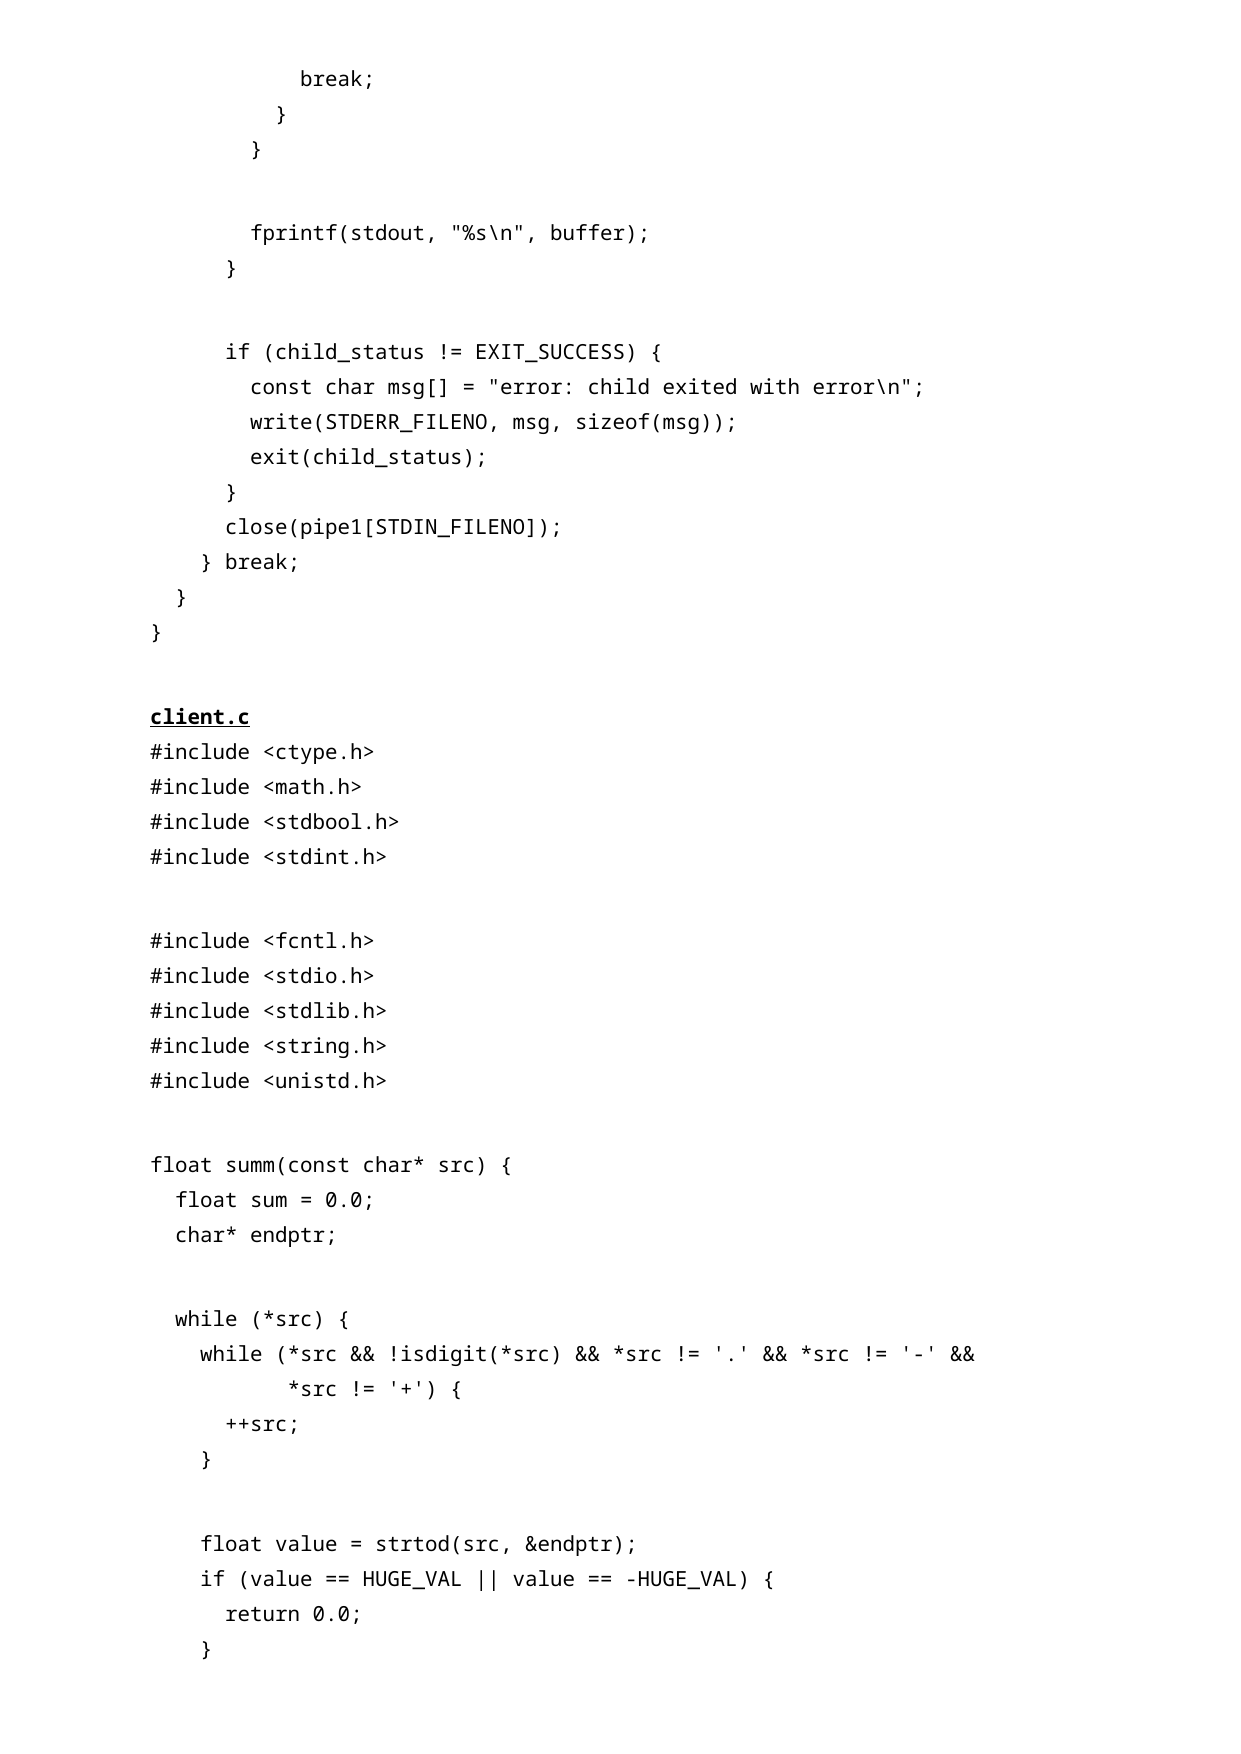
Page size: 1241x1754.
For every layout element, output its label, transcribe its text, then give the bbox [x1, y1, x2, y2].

text ++src; [150, 1421, 1147, 1435]
text #include <unistd.h> [150, 1077, 1147, 1091]
text if (value == HUGE_VAL || value == -HUGE_VAL) { [494, 1575, 743, 1589]
text float summ(const char* src) { [150, 1161, 1147, 1176]
text close(pipe1[STDIN_FILENO]); [150, 523, 302, 538]
text client.c [150, 713, 1147, 727]
text #include <ctype.h> [150, 748, 305, 762]
text float value = strtod(src, &endptr); [456, 1540, 577, 1554]
text fprintf(stdout, "%s\n", buffer); [343, 229, 631, 243]
text } [206, 1645, 1147, 1659]
text if (child_status != EXIT_SUCCESS) { [150, 348, 1147, 363]
text } [150, 628, 1147, 643]
text if (value == HUGE_VAL || value == -HUGE_VAL) { [243, 1575, 480, 1589]
text fprintf(stdout, "%s\n", buffer); [265, 229, 344, 243]
text } [150, 264, 232, 278]
text float sum = 0.0; [150, 1196, 1147, 1211]
text } [150, 1456, 1147, 1470]
text fprintf(stdout, "%s\n", buffer); [150, 229, 264, 243]
text } [150, 1645, 207, 1659]
text #include <string.h> [150, 1042, 346, 1056]
text if (value == HUGE_VAL || value == -HUGE_VAL) { [150, 1575, 244, 1589]
text #include <stdio.h> [150, 972, 1147, 986]
text exit(child_status); [150, 453, 1147, 468]
text while (*src && !isdigit(*src) && *src != '.' && *src != '-' && [150, 1351, 459, 1365]
text write(STDERR_FILENO, msg, sizeof(msg)); [547, 418, 696, 433]
text const char msg[] = "error: child exited with error\n"; [422, 383, 1147, 398]
text while (*src && !isdigit(*src) && *src != '.' && *src != '-' && [460, 1351, 1147, 1365]
text #include <stdint.h> [150, 853, 1147, 867]
text float value = strtod(src, &endptr); [150, 1540, 457, 1554]
text write(STDERR_FILENO, msg, sizeof(msg)); [150, 418, 546, 433]
text } [281, 110, 1147, 124]
text #include <math.h> [150, 783, 1147, 797]
text } [231, 264, 1147, 278]
text } [150, 593, 1147, 608]
text if (value == HUGE_VAL || value == -HUGE_VAL) { [768, 1575, 1147, 1589]
text } [256, 145, 1147, 159]
text const char msg[] = "error: child exited with error\n"; [150, 383, 421, 398]
text fprintf(stdout, "%s\n", buffer); [631, 229, 1147, 243]
text #include <ctype.h> [315, 748, 1147, 762]
text } [150, 145, 257, 159]
text break; [150, 75, 1147, 89]
text return 0.0; [150, 1610, 1147, 1624]
text } break; [150, 558, 1147, 573]
text close(pipe1[STDIN_FILENO]); [328, 523, 1147, 538]
text } [150, 488, 1147, 503]
text #include <string.h> [347, 1042, 1147, 1056]
text while (*src) { [150, 1316, 1147, 1330]
text float value = strtod(src, &endptr); [618, 1540, 1147, 1554]
text char* endptr; [290, 1231, 1147, 1246]
text #include <stdlib.h> [150, 1007, 1147, 1021]
text char* endptr; [150, 1231, 289, 1246]
text #include <fcntl.h> [150, 937, 1147, 951]
text #include <stdbool.h> [150, 818, 1147, 832]
text } [150, 110, 282, 124]
text *src != '+') { [150, 1386, 1147, 1400]
text write(STDERR_FILENO, msg, sizeof(msg)); [697, 418, 1147, 433]
